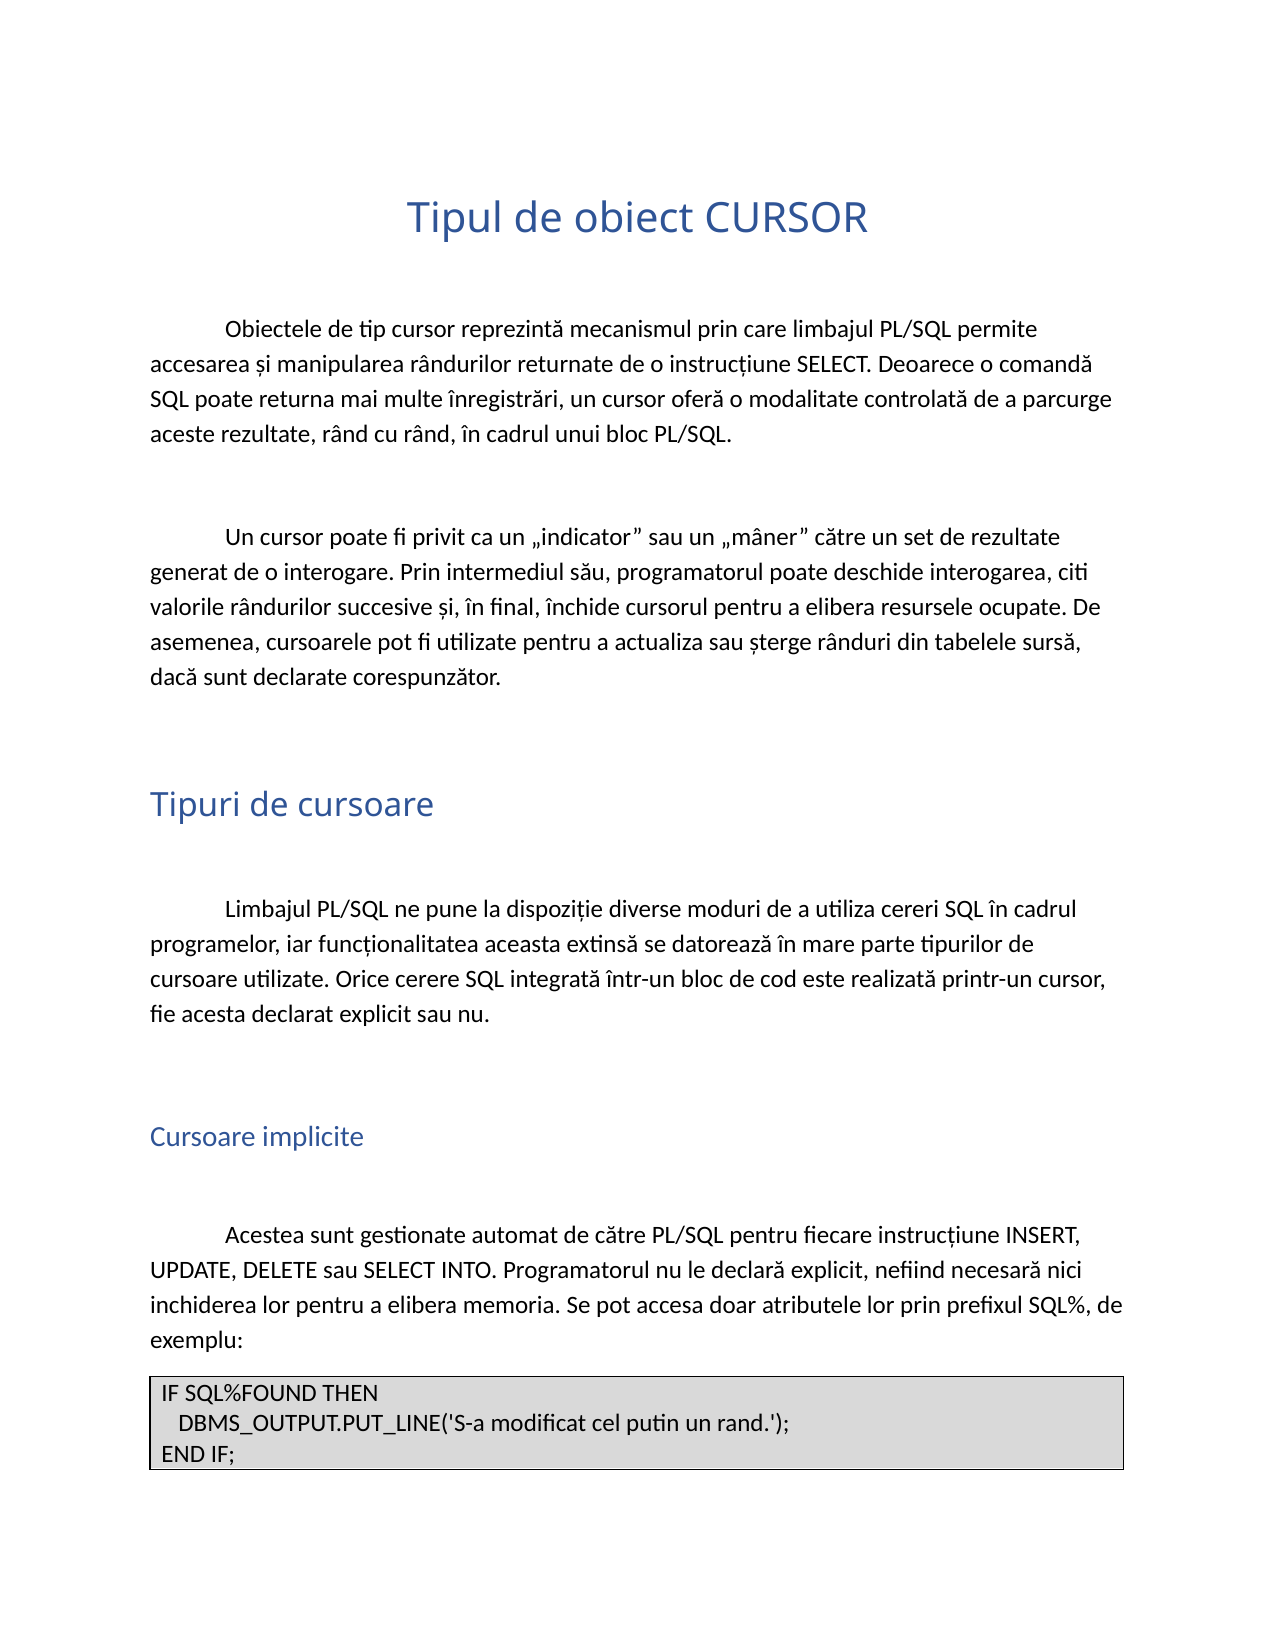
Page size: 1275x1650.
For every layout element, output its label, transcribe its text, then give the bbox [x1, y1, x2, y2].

subtitle Cursoare implicite [150, 1118, 1125, 1154]
text Acestea sunt gestionate automat de către PL/SQL pentru fiecare instrucțiune INSERT, UPDATE, DELETE sau SELECT INTO. Programatorul nu le declară explicit, nefiind necesară nici inchiderea lor pentru a elibera memoria. Se pot accesa doar atributele lor prin prefixul SQL%, de exemplu: [150, 1219, 1125, 1355]
subtitle Tipuri de cursoare [150, 781, 1125, 826]
text Un cursor poate fi privit ca un „indicator” sau un „mâner” către un set de rezultate generat de o interogare. Prin intermediul său, programatorul poate deschide interogarea, citi valorile rândurilor succesive și, în final, închide cursorul pentru a elibera resursele ocupate. De asemenea, cursoarele pot fi utilizate pentru a actualiza sau șterge rânduri din tabelele sursă, dacă sunt declarate corespunzător. [150, 521, 1125, 692]
text Obiectele de tip cursor reprezintă mecanismul prin care limbajul PL/SQL permite accesarea și manipularea rândurilor returnate de o instrucțiune SELECT. Deoarece o comandă SQL poate returna mai multe înregistrări, un cursor oferă o modalitate controlată de a parcurge aceste rezultate, rând cu rând, în cadrul unui bloc PL/SQL. [150, 313, 1125, 448]
text Limbajul PL/SQL ne pune la dispoziție diverse moduri de a utiliza cereri SQL în cadrul programelor, iar funcționalitatea aceasta extinsă se datorează în mare parte tipurilor de cursoare utilizate. Orice cerere SQL integrată într-un bloc de cod este realizată printr-un cursor, fie acesta declarat explicit sau nu. [150, 893, 1125, 1029]
subtitle Tipul de obiect CURSOR [150, 187, 1125, 244]
table_header IF SQL%FOUND THEN DBMS_OUTPUT.PUT_LINE('S-a modificat cel putin un rand.'); END IF; [151, 1377, 1123, 1468]
